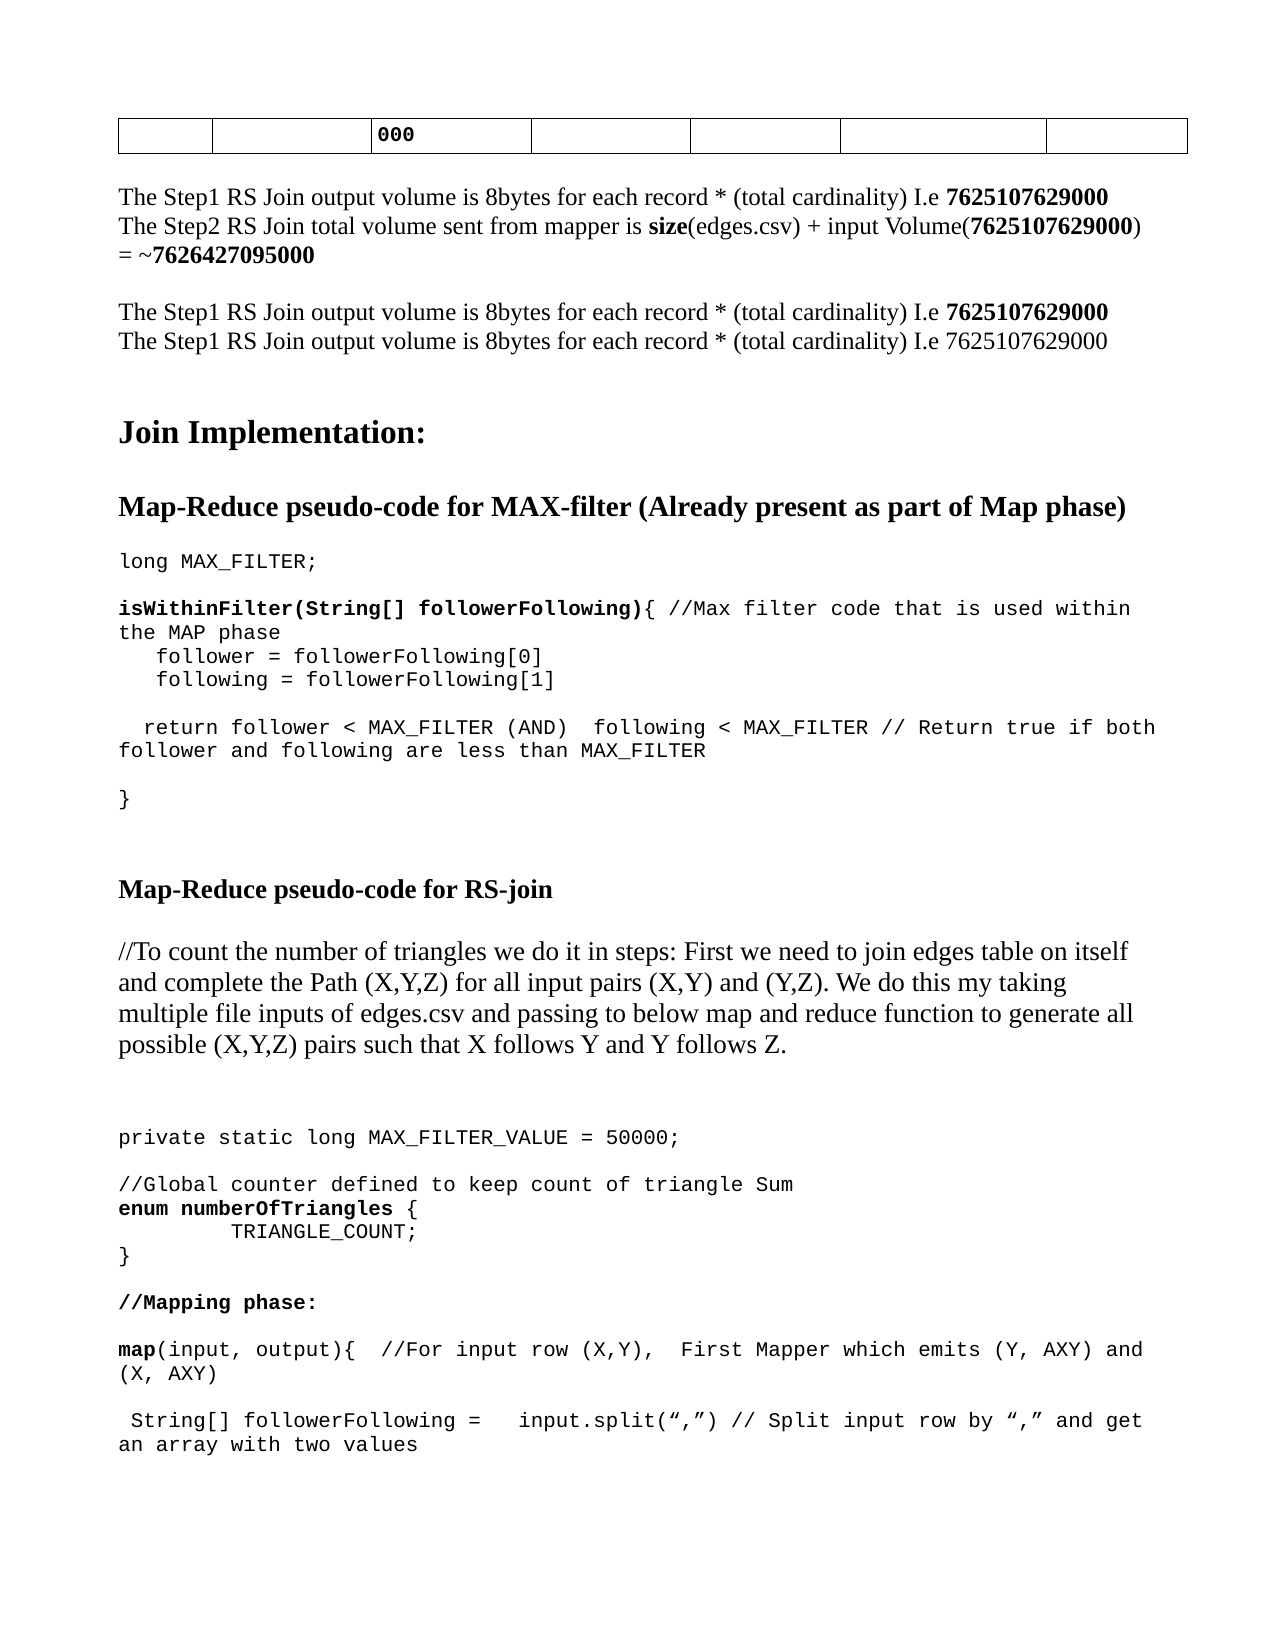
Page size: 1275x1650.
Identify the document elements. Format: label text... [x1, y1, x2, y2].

text //To count the number of triangles we do it in steps: First we need to join edges table on itself and complete the Path (X,Y,Z) for all input pairs (X,Y) and (Y,Z). We do this my taking multiple file inputs of edges.csv and passing to below map and reduce function to generate all possible (X,Y,Z) pairs such that X follows Y and Y follows Z. [118, 935, 1157, 1059]
text long MAX_FILTER; [118, 551, 1157, 575]
text Map-Reduce pseudo-code for MAX-filter (Already present as part of Map phase) [118, 489, 1157, 522]
text TRIANGLE_COUNT; [118, 1221, 1157, 1245]
text String[] followerFollowing = input.split(“,”) // Split input row by “,” and get an array with two values [118, 1410, 1157, 1458]
table_cell [119, 119, 212, 153]
table_cell [532, 119, 690, 153]
table_cell [1047, 119, 1187, 153]
text enum numberOfTriangles { [118, 1198, 1157, 1221]
text The Step1 RS Join output volume is 8bytes for each record * (total cardinality) I.e 7625107629000 [118, 182, 1157, 211]
text follower = followerFollowing[0] [118, 646, 1157, 669]
text Join Implementation: [118, 412, 1157, 451]
text return follower < MAX_FILTER (AND) following < MAX_FILTER // Return true if both follower and following are less than MAX_FILTER [118, 717, 1157, 764]
text The Step1 RS Join output volume is 8bytes for each record * (total cardinality) I.e 7625107629000 [118, 297, 1157, 326]
text The Step2 RS Join total volume sent from mapper is size(edges.csv) + input Volume(7625107629000) = ~7626427095000 [118, 211, 1157, 268]
text //Mapping phase: [118, 1292, 1157, 1316]
table_cell [213, 119, 371, 153]
text } [118, 788, 1157, 811]
table_cell [841, 119, 1046, 153]
text isWithinFilter(String[] followerFollowing){ //Max filter code that is used within the MAP phase [118, 598, 1157, 646]
text The Step1 RS Join output volume is 8bytes for each record * (total cardinality) I.e 7625107629000 [118, 326, 1157, 355]
table_cell [691, 119, 840, 153]
text Map-Reduce pseudo-code for RS-join [118, 873, 1157, 904]
text following = followerFollowing[1] [118, 669, 1157, 693]
table_cell 000 [372, 119, 531, 153]
text //Global counter defined to keep count of triangle Sum [118, 1174, 1157, 1198]
text } [118, 1245, 1157, 1268]
text map(input, output){ //For input row (X,Y), First Mapper which emits (Y, AXY) and (X, AXY) [118, 1339, 1157, 1387]
text private static long MAX_FILTER_VALUE = 50000; [118, 1127, 1157, 1150]
